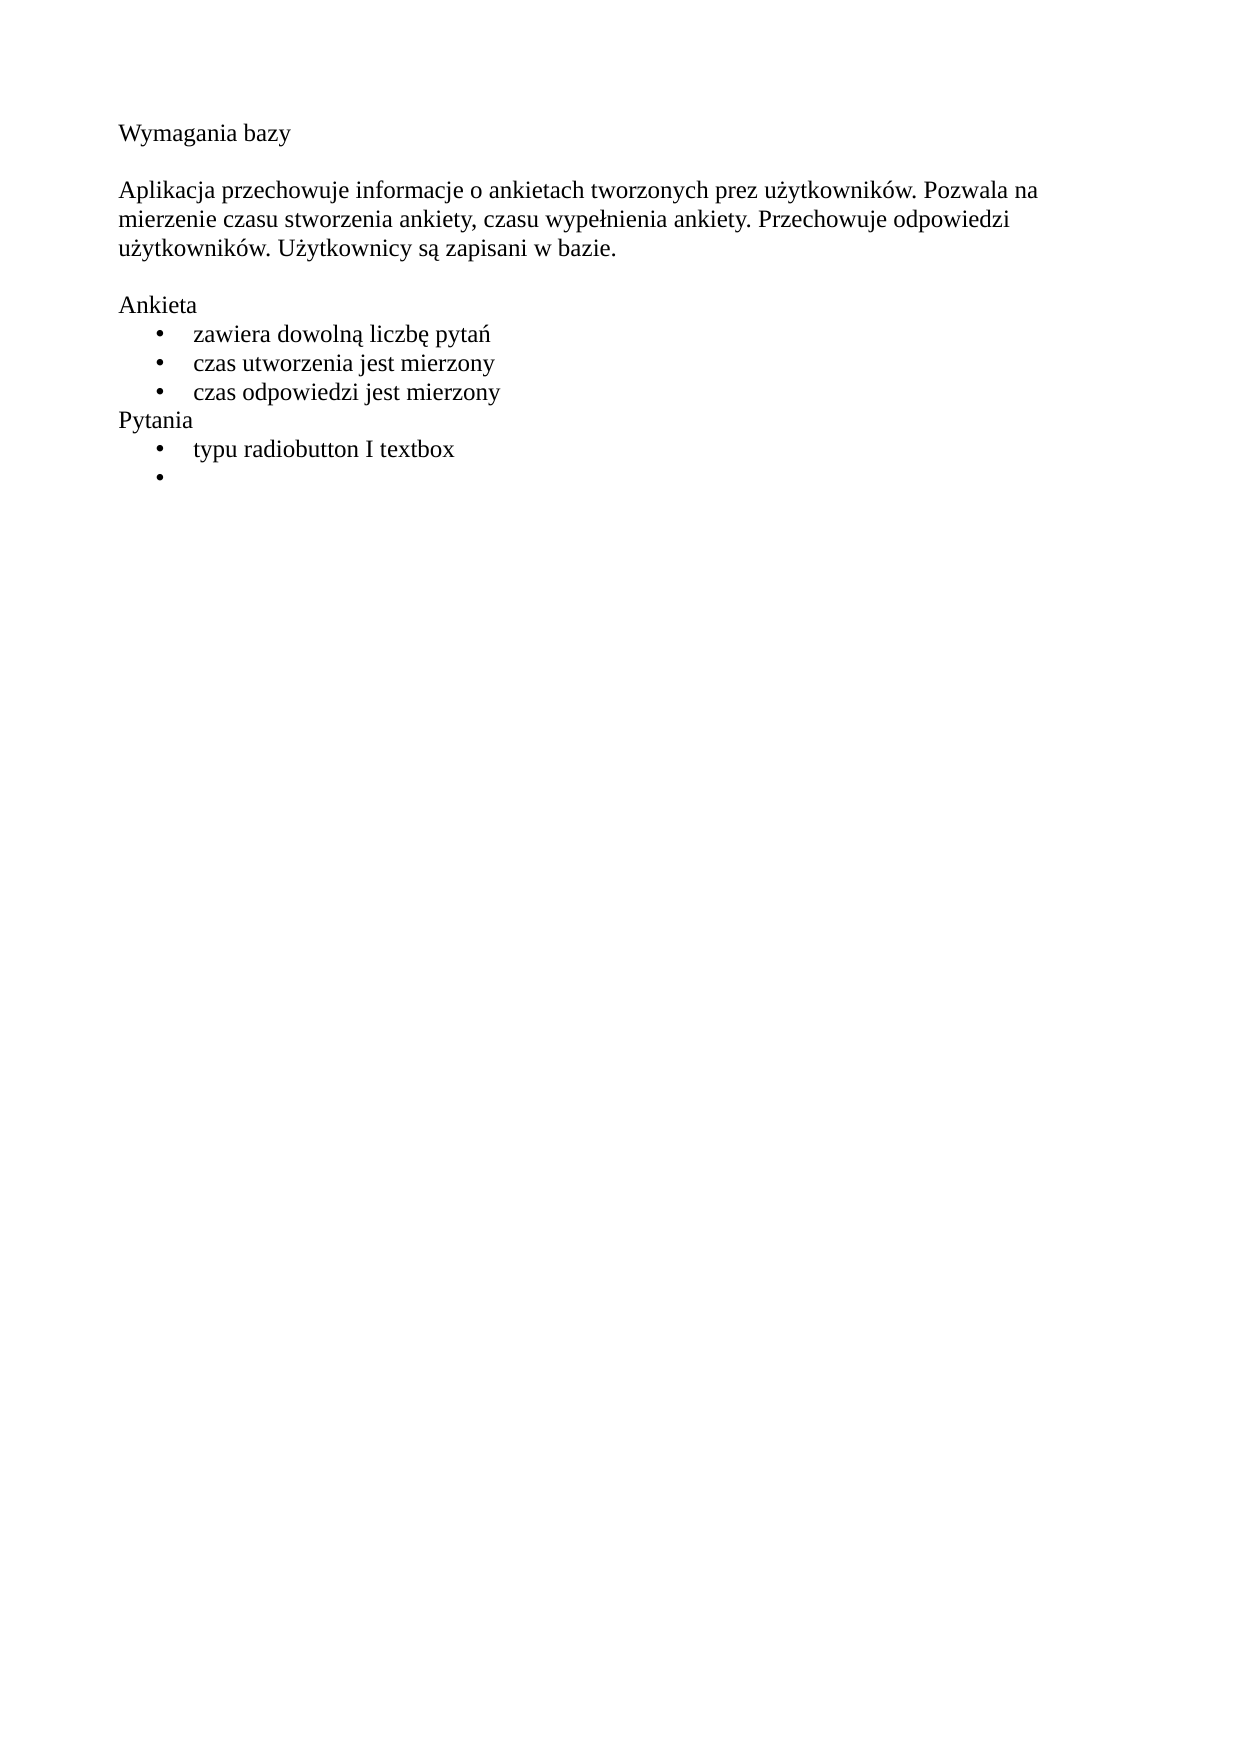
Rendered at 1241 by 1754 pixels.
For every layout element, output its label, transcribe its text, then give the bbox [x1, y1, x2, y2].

list zawiera dowolną liczbę pytań [156, 319, 1122, 348]
list typu radiobutton I textbox [156, 434, 1122, 463]
list czas odpowiedzi jest mierzony [156, 377, 1122, 406]
text Wymagania bazy [118, 118, 1122, 147]
list czas utworzenia jest mierzony [156, 348, 1122, 377]
text Pytania [118, 406, 1122, 434]
text Ankieta [118, 291, 1122, 319]
text Aplikacja przechowuje informacje o ankietach tworzonych prez użytkowników. Pozwala na mierzenie czasu stworzenia ankiety, czasu wypełnienia ankiety. Przechowuje odpowiedzi użytkowników. Użytkownicy są zapisani w bazie. [118, 176, 1122, 262]
